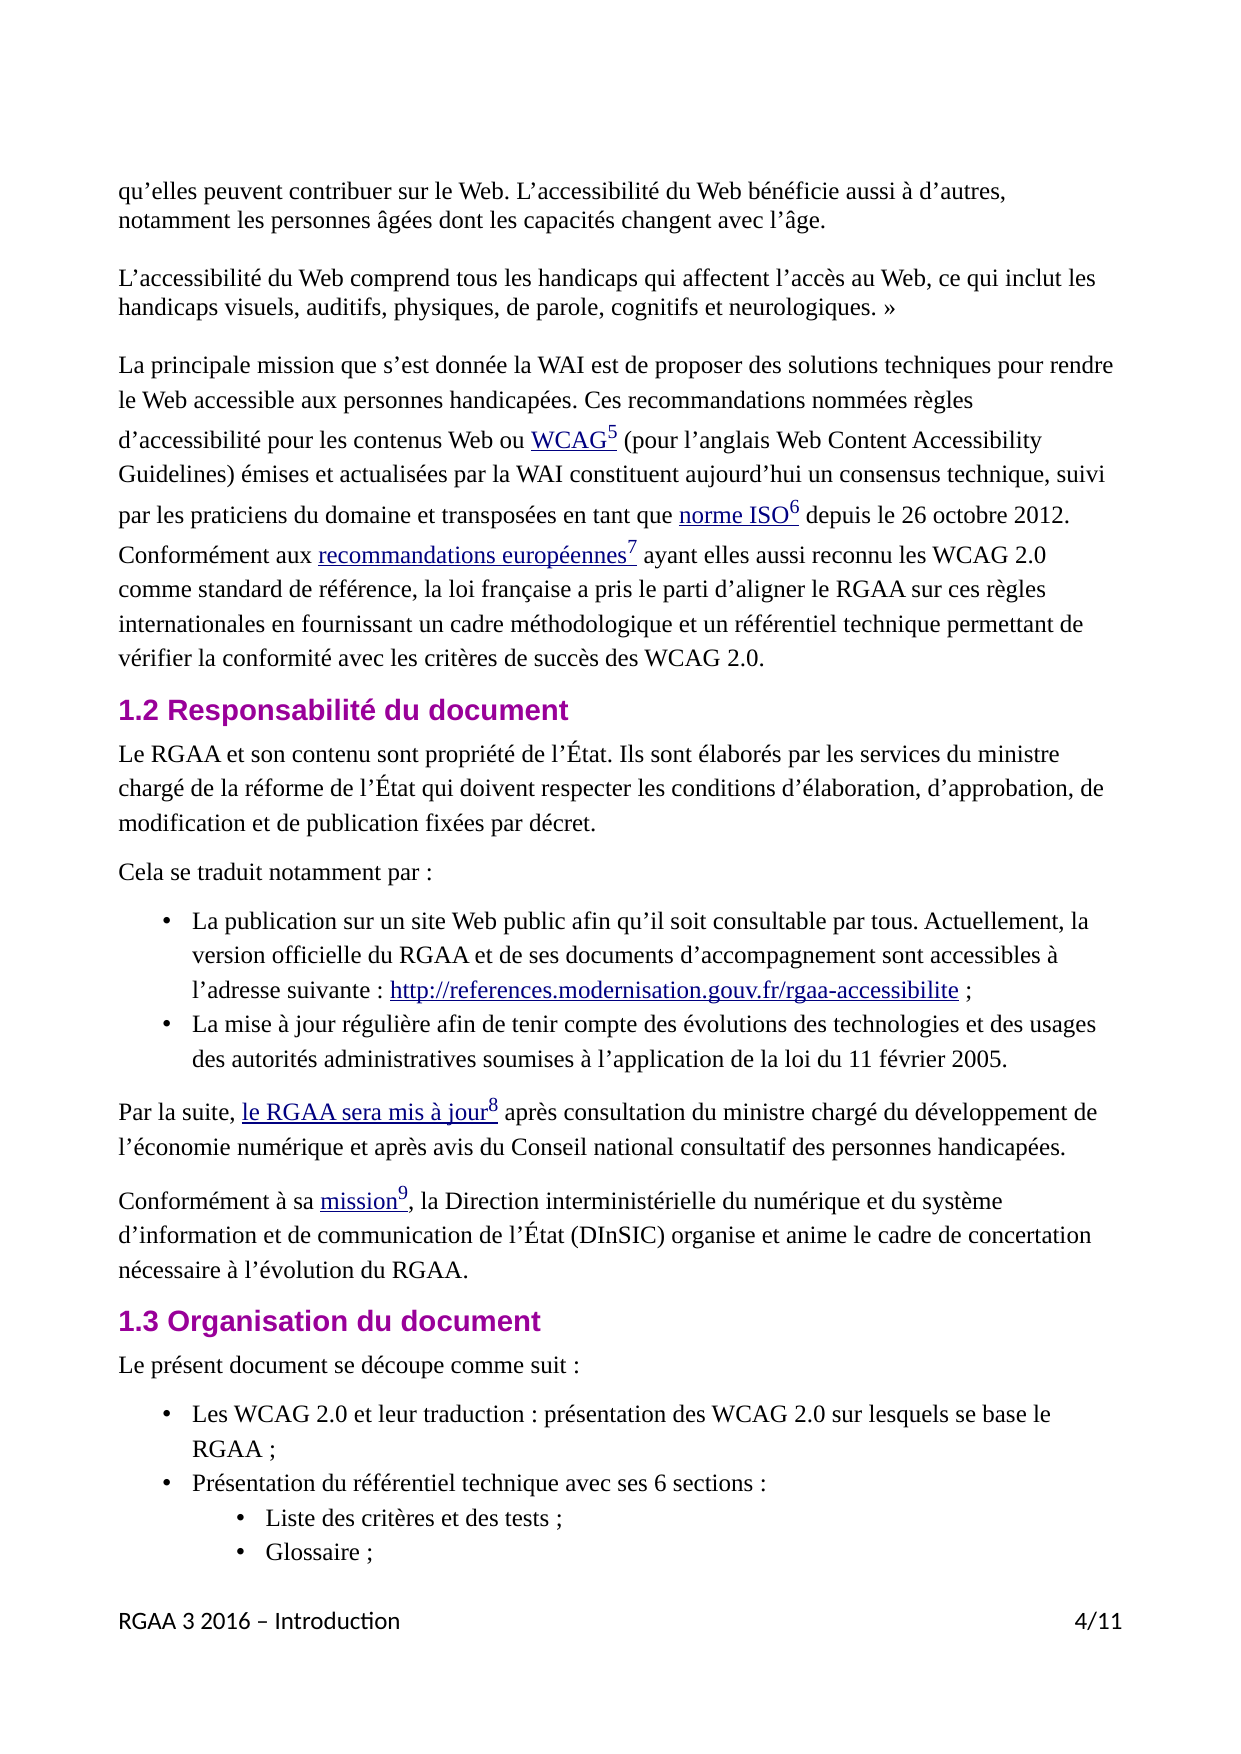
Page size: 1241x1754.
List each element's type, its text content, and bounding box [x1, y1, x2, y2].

text L’accessibilité du Web comprend tous les handicaps qui affectent l’accès au Web, ce qui inclut les handicaps visuels, auditifs, physiques, de parole, cognitifs et neurologiques. » [118, 263, 1122, 321]
text Par la suite, le RGAA sera mis à jour8 après consultation du ministre chargé du développement de l’économie numérique et après avis du Conseil national consultatif des personnes handicapées. [118, 1093, 1122, 1161]
text Le présent document se découpe comme suit : [118, 1350, 1122, 1379]
text Le RGAA et son contenu sont propriété de l’État. Ils sont élaborés par les services du ministre chargé de la réforme de l’État qui doivent respecter les conditions d’élaboration, d’approbation, de modification et de publication fixées par décret. [118, 739, 1122, 836]
list Glossaire ; [236, 1537, 1122, 1566]
text La principale mission que s’est donnée la WAI est de proposer des solutions techniques pour rendre le Web accessible aux personnes handicapées. Ces recommandations nommées règles d’accessibilité pour les contenus Web ou WCAG5 (pour l’anglais Web Content Accessibility Guidelines) émises et actualisées par la WAI constituent aujourd’hui un consensus technique, suivi par les praticiens du domaine et transposées en tant que norme ISO6 depuis le 26 octobre 2012. Conformément aux recommandations européennes7 ayant elles aussi reconnu les WCAG 2.0 comme standard de référence, la loi française a pris le parti d’aligner le RGAA sur ces règles internationales en fournissant un cadre méthodologique et un référentiel technique permettant de vérifier la conformité avec les critères de succès des WCAG 2.0. [118, 350, 1122, 672]
list La publication sur un site Web public afin qu’il soit consultable par tous. Actuellement, la version officielle du RGAA et de ses documents d’accompagnement sont accessibles à l’adresse suivante : http://references.modernisation.gouv.fr/rgaa-accessibilite ; [162, 906, 1122, 1003]
list Liste des critères et des tests ; [236, 1503, 1122, 1531]
list Présentation du référentiel technique avec ses 6 sections : [162, 1468, 1122, 1497]
subtitle 1.2 Responsabilité du document [118, 692, 1122, 726]
list La mise à jour régulière afin de tenir compte des évolutions des technologies et des usages des autorités administratives soumises à l’application de la loi du 11 février 2005. [162, 1009, 1122, 1072]
text Cela se traduit notamment par : [118, 857, 1122, 885]
subtitle 1.3 Organisation du document [118, 1304, 1122, 1338]
text Conformément à sa mission9, la Direction interministérielle du numérique et du système d’information et de communication de l’État (DInSIC) organise et anime le cadre de concertation nécessaire à l’évolution du RGAA. [118, 1181, 1122, 1283]
list Les WCAG 2.0 et leur traduction : présentation des WCAG 2.0 sur lesquels se base le RGAA ; [162, 1399, 1122, 1462]
text qu’elles peuvent contribuer sur le Web. L’accessibilité du Web bénéficie aussi à d’autres, notamment les personnes âgées dont les capacités changent avec l’âge. [118, 176, 1122, 234]
